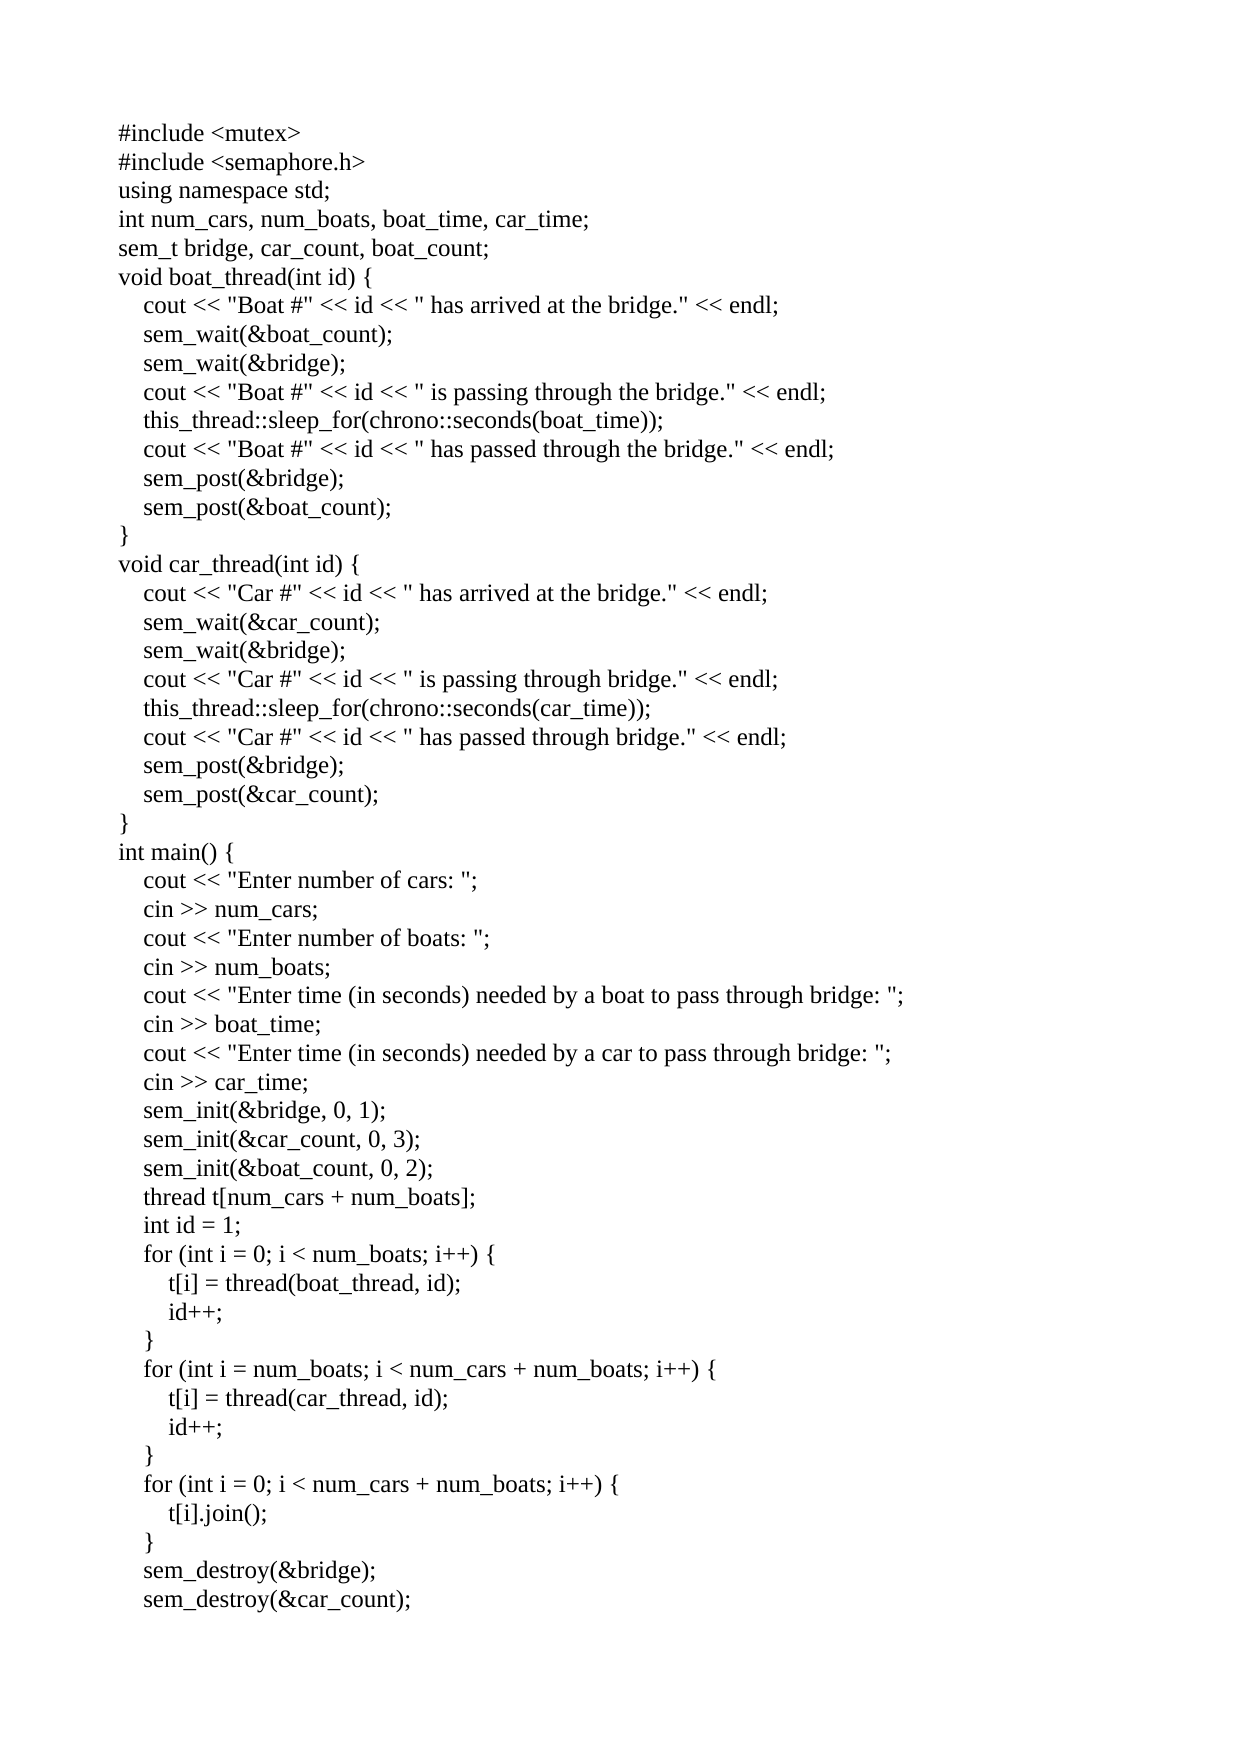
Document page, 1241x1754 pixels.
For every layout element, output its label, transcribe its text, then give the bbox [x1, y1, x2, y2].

text cout << "Enter time (in seconds) needed by a boat to pass through bridge: "; [118, 981, 1122, 1009]
text int main() { [118, 837, 1122, 866]
text cout << "Enter number of boats: "; [118, 923, 1122, 952]
text sem_wait(&bridge); [118, 636, 1122, 664]
text t[i] = thread(car_thread, id); [118, 1383, 1122, 1412]
text sem_post(&car_count); [118, 779, 1122, 808]
text cin >> car_time; [118, 1067, 1122, 1096]
text sem_wait(&car_count); [118, 607, 1122, 636]
text for (int i = num_boats; i < num_cars + num_boats; i++) { [118, 1354, 1122, 1383]
text sem_post(&bridge); [118, 751, 1122, 779]
text id++; [118, 1412, 1122, 1441]
text cout << "Car #" << id << " has passed through bridge." << endl; [118, 722, 1122, 751]
text for (int i = 0; i < num_cars + num_boats; i++) { [118, 1469, 1122, 1498]
text sem_init(&car_count, 0, 3); [118, 1124, 1122, 1153]
text sem_t bridge, car_count, boat_count; [118, 233, 1122, 262]
text t[i].join(); [118, 1498, 1122, 1527]
text #include <semaphore.h> [118, 147, 1122, 176]
text cout << "Enter number of cars: "; [118, 866, 1122, 894]
text sem_init(&boat_count, 0, 2); [118, 1153, 1122, 1182]
text int num_cars, num_boats, boat_time, car_time; [118, 204, 1122, 233]
text sem_post(&boat_count); [118, 492, 1122, 521]
text sem_destroy(&car_count); [118, 1584, 1122, 1613]
text } [118, 1326, 1122, 1354]
text cout << "Enter time (in seconds) needed by a car to pass through bridge: "; [118, 1038, 1122, 1067]
text thread t[num_cars + num_boats]; [118, 1182, 1122, 1211]
text int id = 1; [118, 1211, 1122, 1239]
text sem_destroy(&bridge); [118, 1556, 1122, 1584]
text #include <mutex> [118, 118, 1122, 147]
text } [118, 521, 1122, 549]
text id++; [118, 1297, 1122, 1326]
text cout << "Boat #" << id << " has passed through the bridge." << endl; [118, 434, 1122, 463]
text } [118, 808, 1122, 837]
text this_thread::sleep_for(chrono::seconds(car_time)); [118, 693, 1122, 722]
text sem_init(&bridge, 0, 1); [118, 1096, 1122, 1124]
text using namespace std; [118, 176, 1122, 204]
text for (int i = 0; i < num_boats; i++) { [118, 1239, 1122, 1268]
text } [118, 1527, 1122, 1556]
text this_thread::sleep_for(chrono::seconds(boat_time)); [118, 406, 1122, 434]
text cout << "Car #" << id << " has arrived at the bridge." << endl; [118, 578, 1122, 607]
text void car_thread(int id) { [118, 549, 1122, 578]
text sem_wait(&boat_count); [118, 319, 1122, 348]
text cin >> num_boats; [118, 952, 1122, 981]
text sem_wait(&bridge); [118, 348, 1122, 377]
text cin >> boat_time; [118, 1009, 1122, 1038]
text cout << "Car #" << id << " is passing through bridge." << endl; [118, 664, 1122, 693]
text } [118, 1441, 1122, 1469]
text cout << "Boat #" << id << " is passing through the bridge." << endl; [118, 377, 1122, 406]
text t[i] = thread(boat_thread, id); [118, 1268, 1122, 1297]
text cout << "Boat #" << id << " has arrived at the bridge." << endl; [118, 291, 1122, 319]
text void boat_thread(int id) { [118, 262, 1122, 291]
text cin >> num_cars; [118, 894, 1122, 923]
text sem_post(&bridge); [118, 463, 1122, 492]
